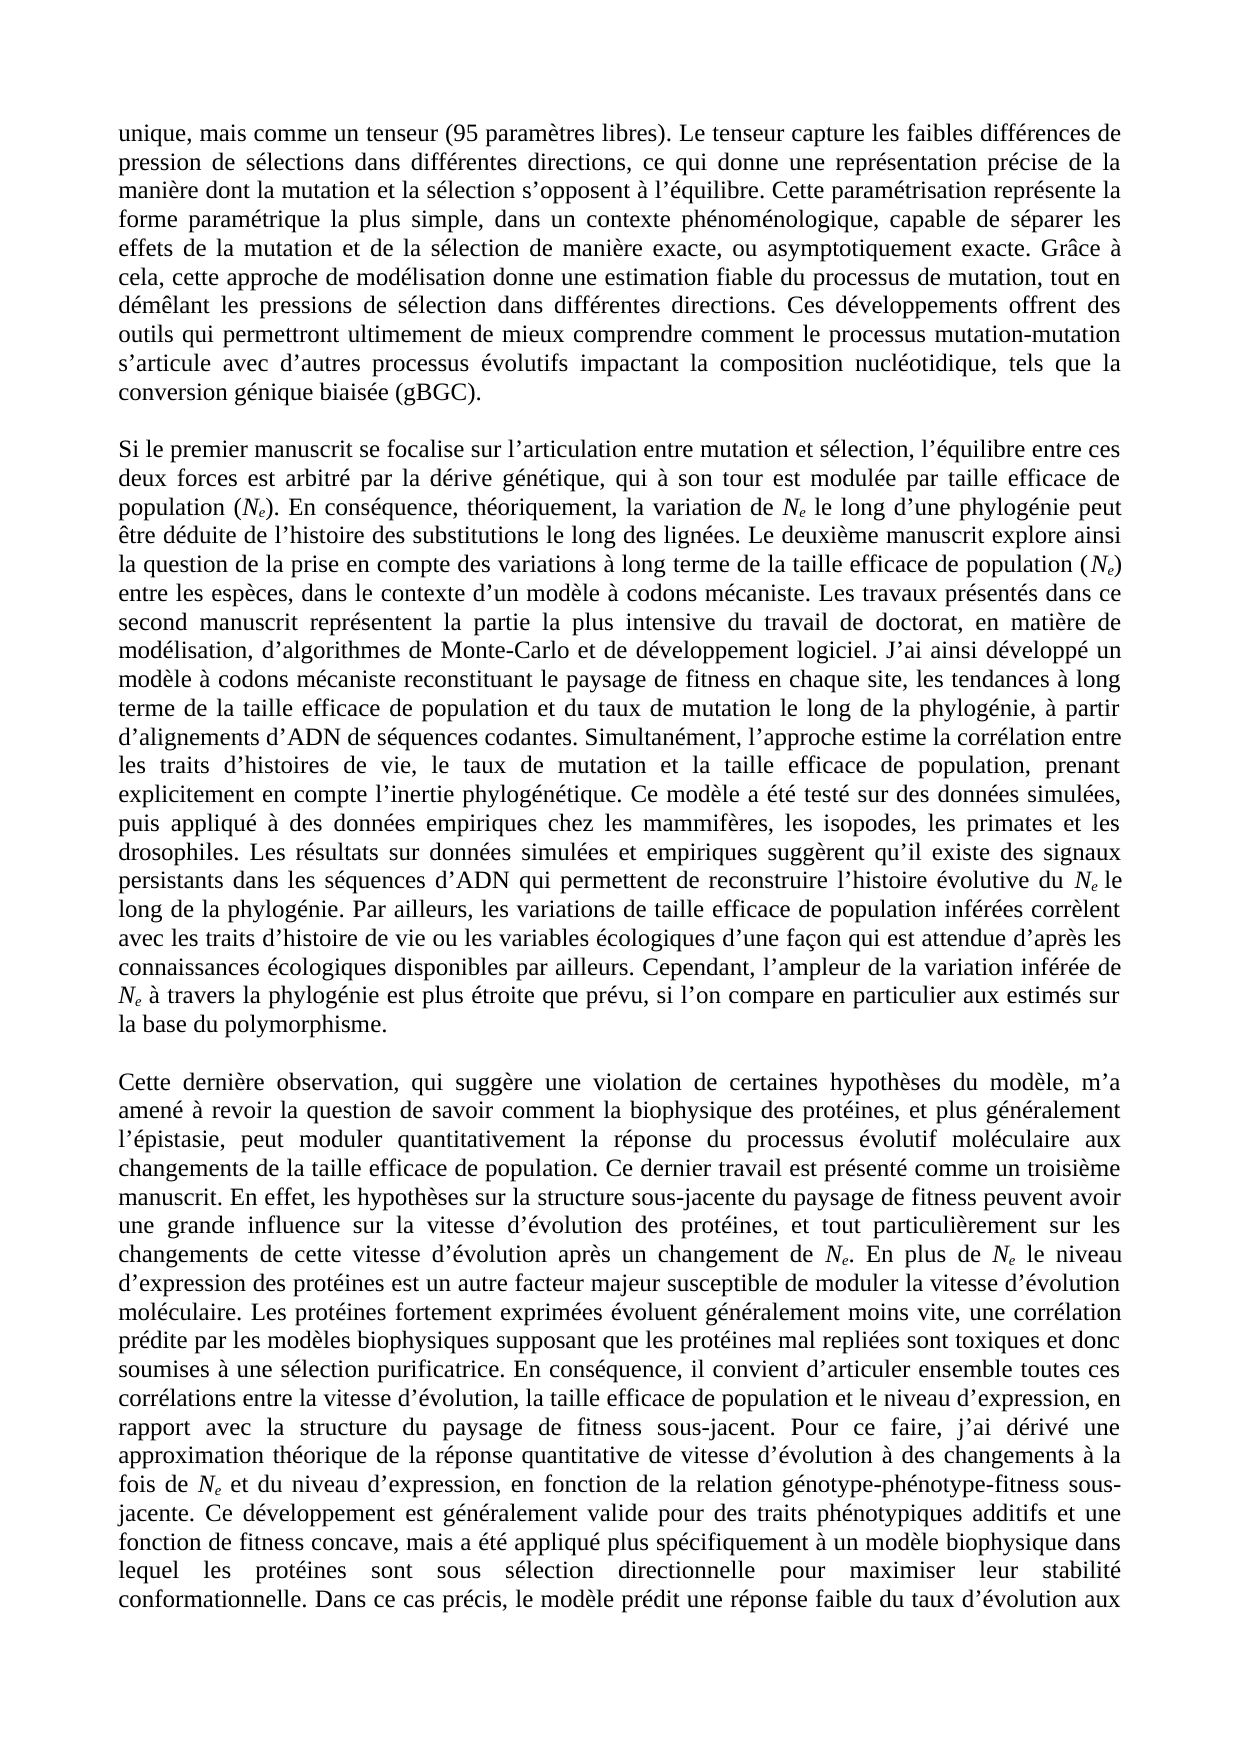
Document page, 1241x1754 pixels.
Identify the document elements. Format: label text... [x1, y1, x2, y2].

text Si le premier manuscrit se focalise sur l’articulation entre mutation et sélection, l’équilibre entre ces deux forces est arbitré par la dérive génétique, qui à son tour est modulée par taille efficace de population (Ne). En conséquence, théoriquement, la variation de Ne le long d’une phylogénie peut être déduite de l’histoire des substitutions le long des lignées. Le deuxième manuscrit explore ainsi la question de la prise en compte des variations à long terme de la taille efficace de population (Ne) entre les espèces, dans le contexte d’un modèle à codons mécaniste. Les travaux présentés dans ce second manuscrit représentent la partie la plus intensive du travail de doctorat, en matière de modélisation, d’algorithmes de Monte-Carlo et de développement logiciel. J’ai ainsi développé un modèle à codons mécaniste reconstituant le paysage de fitness en chaque site, les tendances à long terme de la taille efficace de population et du taux de mutation le long de la phylogénie, à partir d’alignements d’ADN de séquences codantes. Simultanément, l’approche estime la corrélation entre les traits d’histoires de vie, le taux de mutation et la taille efficace de population, prenant explicitement en compte l’inertie phylogénétique. Ce modèle a été testé sur des données simulées, puis appliqué à des données empiriques chez les mammifères, les isopodes, les primates et les drosophiles. Les résultats sur données simulées et empiriques suggèrent qu’il existe des signaux persistants dans les séquences d’ADN qui permettent de reconstruire l’histoire évolutive du Ne le long de la phylogénie. Par ailleurs, les variations de taille efficace de population inférées corrèlent avec les traits d’histoire de vie ou les variables écologiques d’une façon qui est attendue d’après les connaissances écologiques disponibles par ailleurs. Cependant, l’ampleur de la variation inférée de Ne à travers la phylogénie est plus étroite que prévu, si l’on compare en particulier aux estimés sur la base du polymorphisme. [118, 434, 1122, 1038]
text Cette dernière observation, qui suggère une violation de certaines hypothèses du modèle, m’a amené à revoir la question de savoir comment la biophysique des protéines, et plus généralement l’épistasie, peut moduler quantitativement la réponse du processus évolutif moléculaire aux changements de la taille efficace de population. Ce dernier travail est présenté comme un troisième manuscrit. En effet, les hypothèses sur la structure sous-jacente du paysage de fitness peuvent avoir une grande influence sur la vitesse d’évolution des protéines, et tout particulièrement sur les changements de cette vitesse d’évolution après un changement de Ne. En plus de Ne le niveau d’expression des protéines est un autre facteur majeur susceptible de moduler la vitesse d’évolution moléculaire. Les protéines fortement exprimées évoluent généralement moins vite, une corrélation prédite par les modèles biophysiques supposant que les protéines mal repliées sont toxiques et donc soumises à une sélection purificatrice. En conséquence, il convient d’articuler ensemble toutes ces corrélations entre la vitesse d’évolution, la taille efficace de population et le niveau d’expression, en rapport avec la structure du paysage de fitness sous-jacent. Pour ce faire, j’ai dérivé une approximation théorique de la réponse quantitative de vitesse d’évolution à des changements à la fois de Ne et du niveau d’expression, en fonction de la relation génotype-phénotype-fitness sous-jacente. Ce développement est généralement valide pour des traits phénotypiques additifs et une fonction de fitness concave, mais a été appliqué plus spécifiquement à un modèle biophysique dans lequel les protéines sont sous sélection directionnelle pour maximiser leur stabilité conformationnelle. Dans ce cas précis, le modèle prédit une réponse faible du taux d’évolution aux [118, 1067, 1122, 1613]
text unique, mais comme un tenseur (95 paramètres libres). Le tenseur capture les faibles différences de pression de sélections dans différentes directions, ce qui donne une représentation précise de la manière dont la mutation et la sélection s’opposent à l’équilibre. Cette paramétrisation représente la forme paramétrique la plus simple, dans un contexte phénoménologique, capable de séparer les effets de la mutation et de la sélection de manière exacte, ou asymptotiquement exacte. Grâce à cela, cette approche de modélisation donne une estimation fiable du processus de mutation, tout en démêlant les pressions de sélection dans différentes directions. Ces développements offrent des outils qui permettront ultimement de mieux comprendre comment le processus mutation-mutation s’articule avec d’autres processus évolutifs impactant la composition nucléotidique, tels que la conversion génique biaisée (gBGC). [118, 118, 1122, 406]
